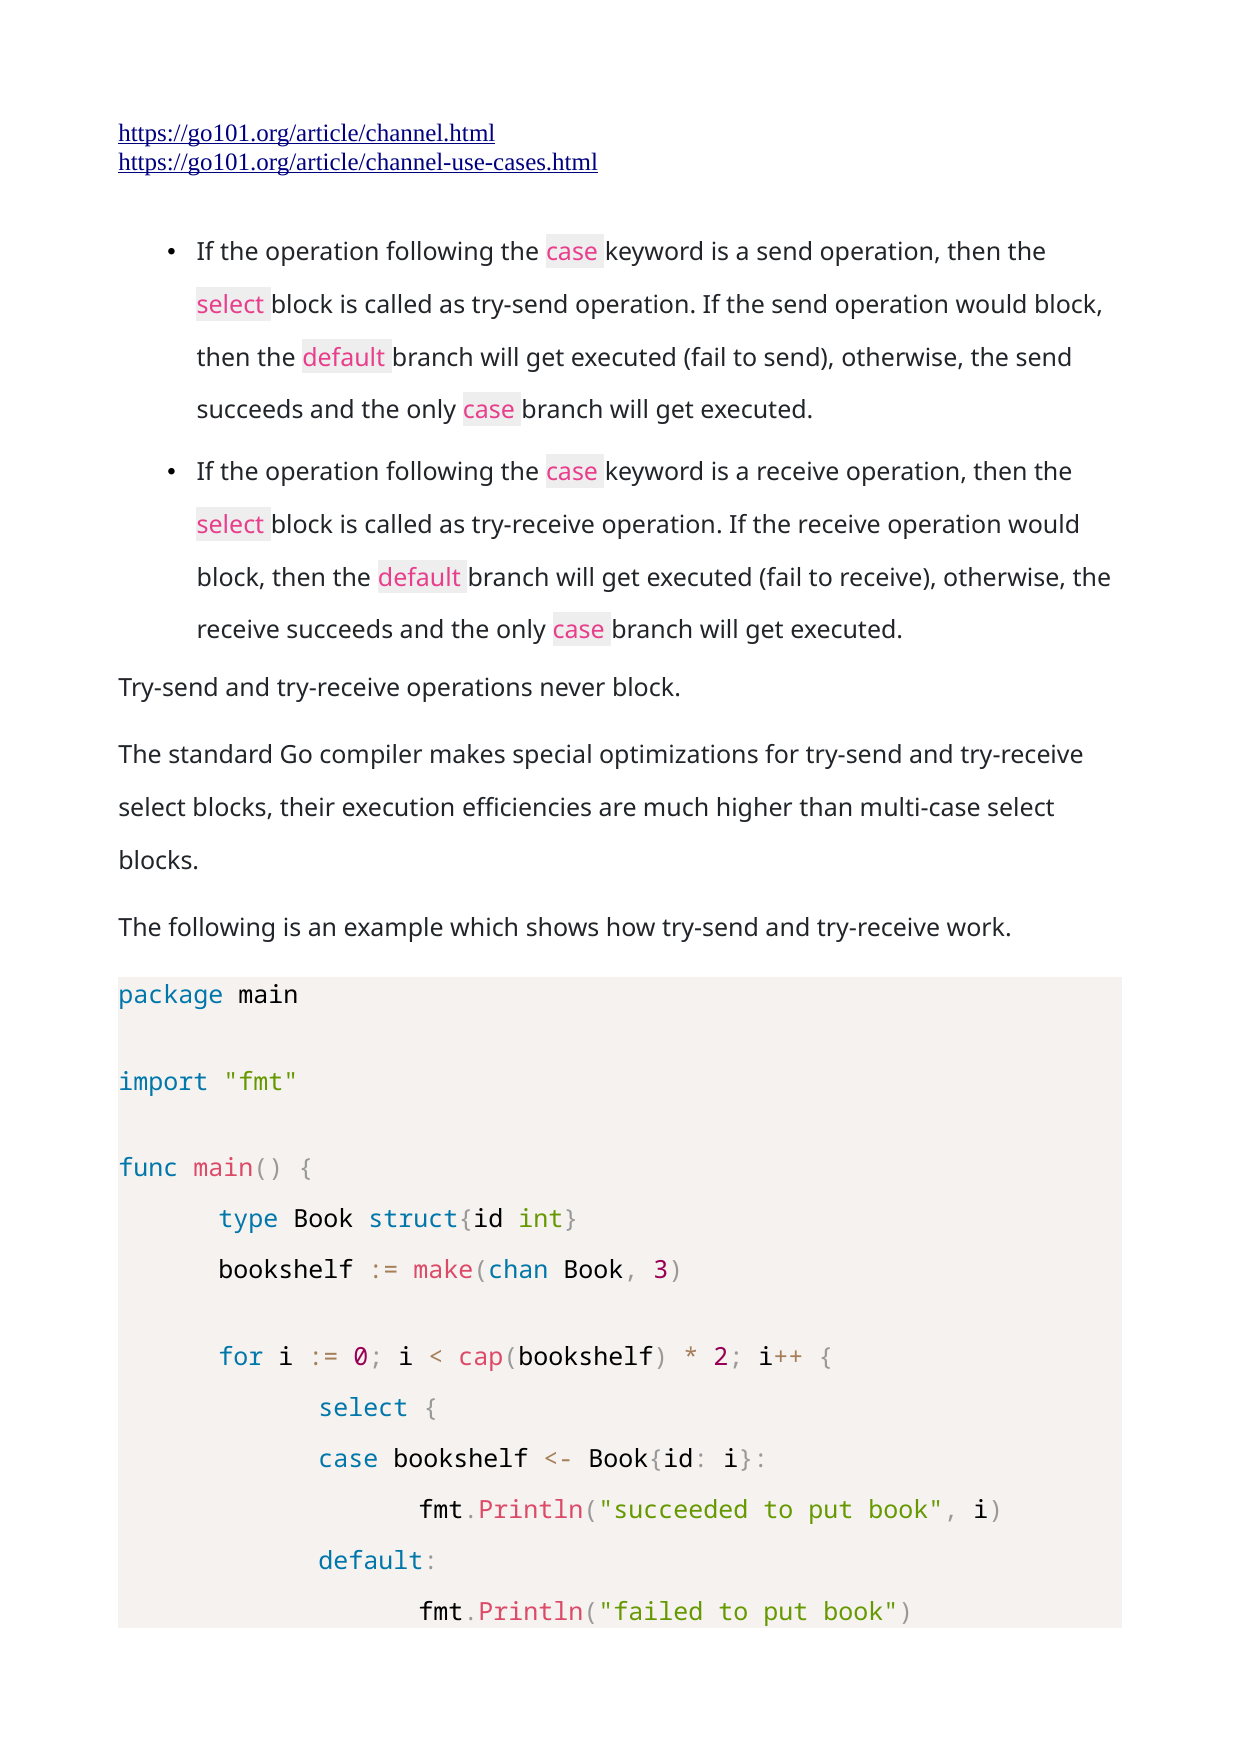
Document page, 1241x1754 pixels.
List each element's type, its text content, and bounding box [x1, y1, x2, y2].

text import "fmt" [118, 1063, 1122, 1097]
text type Book struct{id int} [118, 1201, 1122, 1235]
text Try-send and try-receive operations never block. [118, 669, 1122, 704]
list If the operation following the case keyword is a send operation, then the select block is called as try-send operation. If the send operation would block, then the default branch will get executed (fail to send), otherwise, the send succeeds and the only case branch will get executed. [167, 234, 1117, 426]
text select { [118, 1389, 1122, 1423]
text bookshelf := make(chan Book, 3) [118, 1252, 1122, 1286]
text The standard Go compiler makes special optimizations for try-send and try-receive select blocks, their execution efficiencies are much higher than multi-case select blocks. [118, 737, 1122, 876]
text fmt.Println("succeeded to put book", i) [118, 1491, 1122, 1526]
text fmt.Println("failed to put book") [118, 1593, 1122, 1628]
text The following is an example which shows how try-send and try-receive work. [118, 909, 1122, 944]
text for i := 0; i < cap(bookshelf) * 2; i++ { [118, 1338, 1122, 1372]
list If the operation following the case keyword is a receive operation, then the select block is called as try-receive operation. If the receive operation would block, then the default branch will get executed (fail to receive), otherwise, the receive succeeds and the only case branch will get executed. [167, 454, 1117, 646]
text package main [118, 977, 1122, 1011]
text func main() { [118, 1150, 1122, 1184]
text default: [118, 1542, 1122, 1577]
text case bookshelf <- Book{id: i}: [118, 1440, 1122, 1474]
